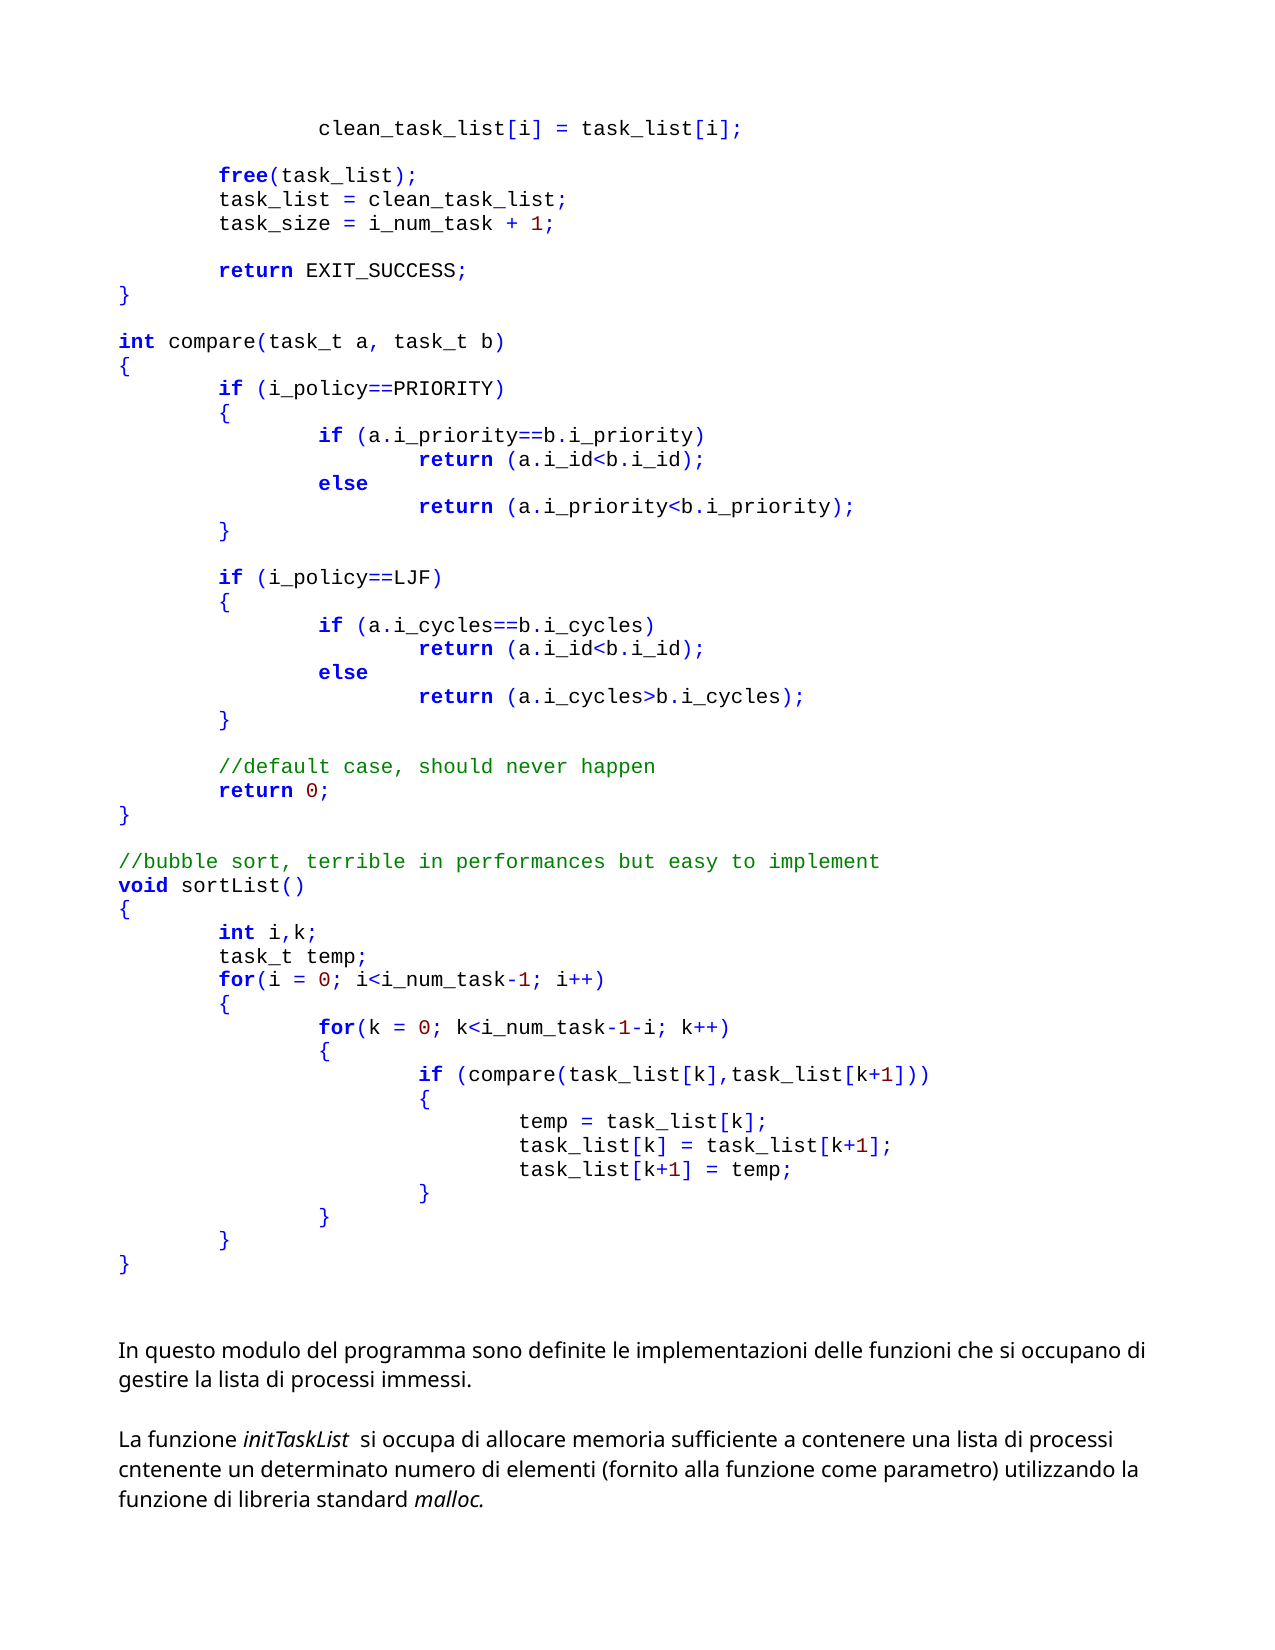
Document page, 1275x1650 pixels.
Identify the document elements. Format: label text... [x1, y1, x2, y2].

text return EXIT_SUCCESS; [118, 260, 1157, 284]
text { [118, 591, 1157, 615]
text if (i_policy==LJF) [118, 567, 1157, 591]
text task_list = clean_task_list; [118, 189, 1157, 213]
text if (a.i_priority==b.i_priority) [118, 426, 1157, 449]
text int compare(task_t a, task_t b) [118, 331, 1157, 354]
text return 0; [118, 780, 1157, 804]
text for(i = 0; i<i_num_task-1; i++) [118, 969, 1157, 993]
text task_list[k+1] = temp; [118, 1158, 1157, 1182]
text } [118, 1206, 1157, 1229]
text } [118, 1182, 1157, 1206]
text if (a.i_cycles==b.i_cycles) [118, 615, 1157, 638]
text In questo modulo del programma sono definite le implementazioni delle funzioni che si occupano di gestire la lista di processi immessi. [118, 1335, 1157, 1394]
text //default case, should never happen [118, 757, 1157, 780]
text task_size = i_num_task + 1; [118, 213, 1157, 236]
text else [118, 473, 1157, 496]
text temp = task_list[k]; [118, 1111, 1157, 1135]
text } [118, 709, 1157, 733]
text //bubble sort, terrible in performances but easy to implement [118, 851, 1157, 875]
text else [118, 662, 1157, 686]
text { [118, 354, 1157, 378]
text { [118, 402, 1157, 426]
text return (a.i_id<b.i_id); [118, 449, 1157, 473]
text free(task_list); [118, 165, 1157, 189]
text { [118, 1088, 1157, 1111]
text } [118, 284, 1157, 307]
text return (a.i_id<b.i_id); [118, 638, 1157, 662]
text task_t temp; [118, 946, 1157, 969]
text { [118, 993, 1157, 1017]
text clean_task_list[i] = task_list[i]; [118, 118, 1157, 142]
text La funzione initTaskList si occupa di allocare memoria sufficiente a contenere una lista di processi cntenente un determinato numero di elementi (fornito alla funzione come parametro) utilizzando la funzione di libreria standard malloc. [118, 1424, 1157, 1513]
text } [118, 804, 1157, 827]
text return (a.i_cycles>b.i_cycles); [118, 686, 1157, 709]
text return (a.i_priority<b.i_priority); [118, 496, 1157, 520]
text void sortList() [118, 875, 1157, 898]
text if (i_policy==PRIORITY) [118, 378, 1157, 402]
text int i,k; [118, 922, 1157, 946]
text { [118, 898, 1157, 922]
text } [118, 1253, 1157, 1277]
text task_list[k] = task_list[k+1]; [118, 1135, 1157, 1158]
text } [118, 1229, 1157, 1253]
text for(k = 0; k<i_num_task-1-i; k++) [118, 1017, 1157, 1040]
text if (compare(task_list[k],task_list[k+1])) [118, 1064, 1157, 1088]
text { [118, 1040, 1157, 1064]
text } [118, 520, 1157, 544]
